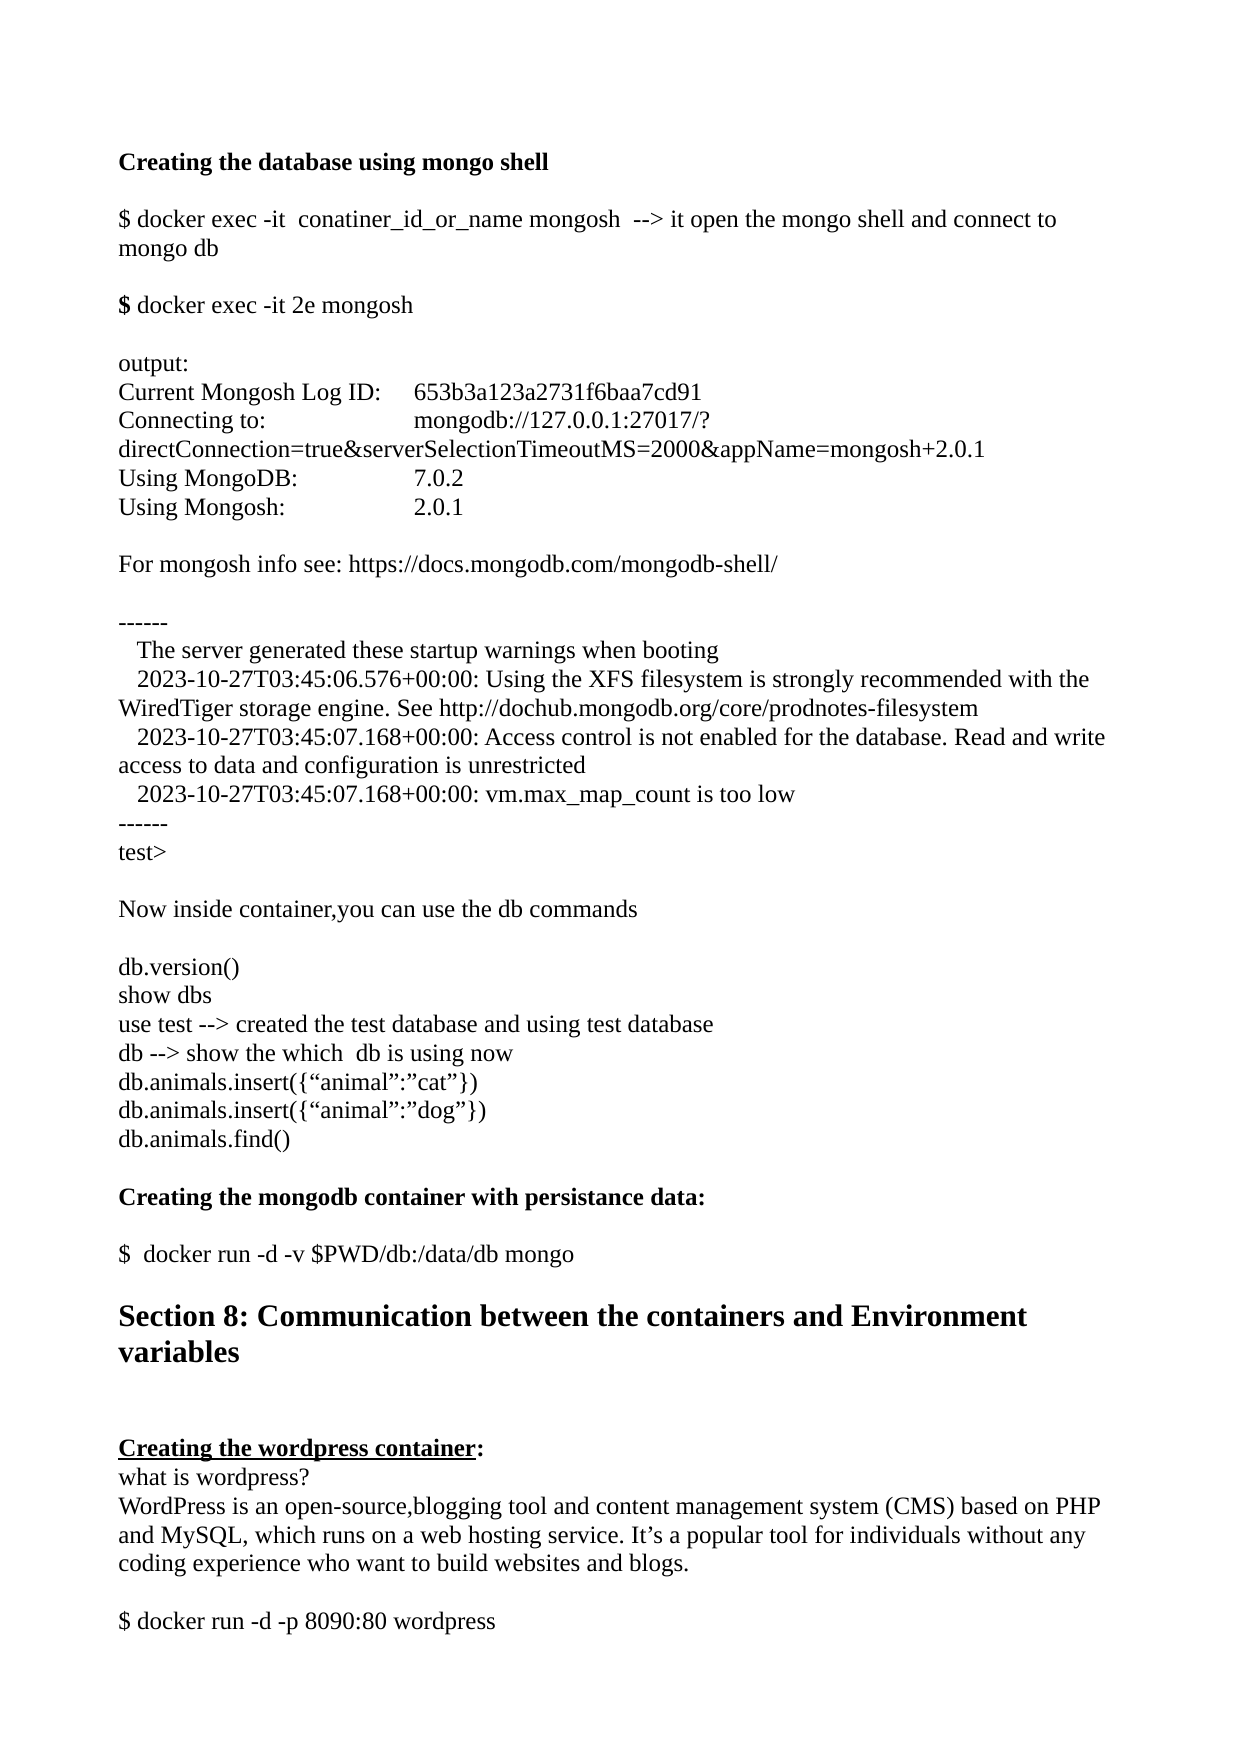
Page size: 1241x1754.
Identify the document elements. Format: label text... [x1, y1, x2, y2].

text Now inside container,you can use the db commands [118, 894, 1122, 923]
text 2023-10-27T03:45:07.168+00:00: Access control is not enabled for the database. Read and write access to data and configuration is unrestricted [118, 722, 1122, 779]
text The server generated these startup warnings when booting [118, 636, 1122, 664]
text what is wordpress? [118, 1462, 1122, 1491]
text For mongosh info see: https://docs.mongodb.com/mongodb-shell/ [118, 549, 1122, 578]
text Current Mongosh Log ID: 653b3a123a2731f6baa7cd91 [118, 377, 1122, 406]
text db.animals.find() [118, 1124, 1122, 1153]
text Creating the wordpress container: [118, 1433, 1122, 1462]
text show dbs [118, 981, 1122, 1009]
text ------ [118, 607, 1122, 636]
text test> [118, 837, 1122, 866]
text db.version() [118, 952, 1122, 981]
text 2023-10-27T03:45:07.168+00:00: vm.max_map_count is too low [118, 779, 1122, 808]
text db --> show the which db is using now [118, 1038, 1122, 1067]
text Using Mongosh: 2.0.1 [118, 492, 1122, 521]
text Connecting to: mongodb://127.0.0.1:27017/?directConnection=true&serverSelectionTimeoutMS=2000&appName=mongosh+2.0.1 [118, 406, 1122, 463]
text Creating the mongodb container with persistance data: [118, 1182, 1122, 1211]
text $ docker exec -it 2e mongosh [118, 291, 1122, 319]
text $ docker run -d -v $PWD/db:/data/db mongo [118, 1239, 1122, 1268]
text $ docker exec -it conatiner_id_or_name mongosh --> it open the mongo shell and connect to mongo db [118, 204, 1122, 262]
text WordPress is an open-source,blogging tool and content management system (CMS) based on PHP and MySQL, which runs on a web hosting service. It’s a popular tool for individuals without any coding experience who want to build websites and blogs. [118, 1491, 1122, 1577]
text output: [118, 348, 1122, 377]
text Creating the database using mongo shell [118, 147, 1122, 176]
text ------ [118, 808, 1122, 837]
text Section 8: Communication between the containers and Environment variables [118, 1297, 1122, 1369]
text db.animals.insert({“animal”:”cat”}) [118, 1067, 1122, 1096]
text db.animals.insert({“animal”:”dog”}) [118, 1096, 1122, 1124]
text Using MongoDB: 7.0.2 [118, 463, 1122, 492]
text 2023-10-27T03:45:06.576+00:00: Using the XFS filesystem is strongly recommended with the WiredTiger storage engine. See http://dochub.mongodb.org/core/prodnotes-filesystem [118, 664, 1122, 722]
text use test --> created the test database and using test database [118, 1009, 1122, 1038]
text $ docker run -d -p 8090:80 wordpress [118, 1606, 1122, 1635]
